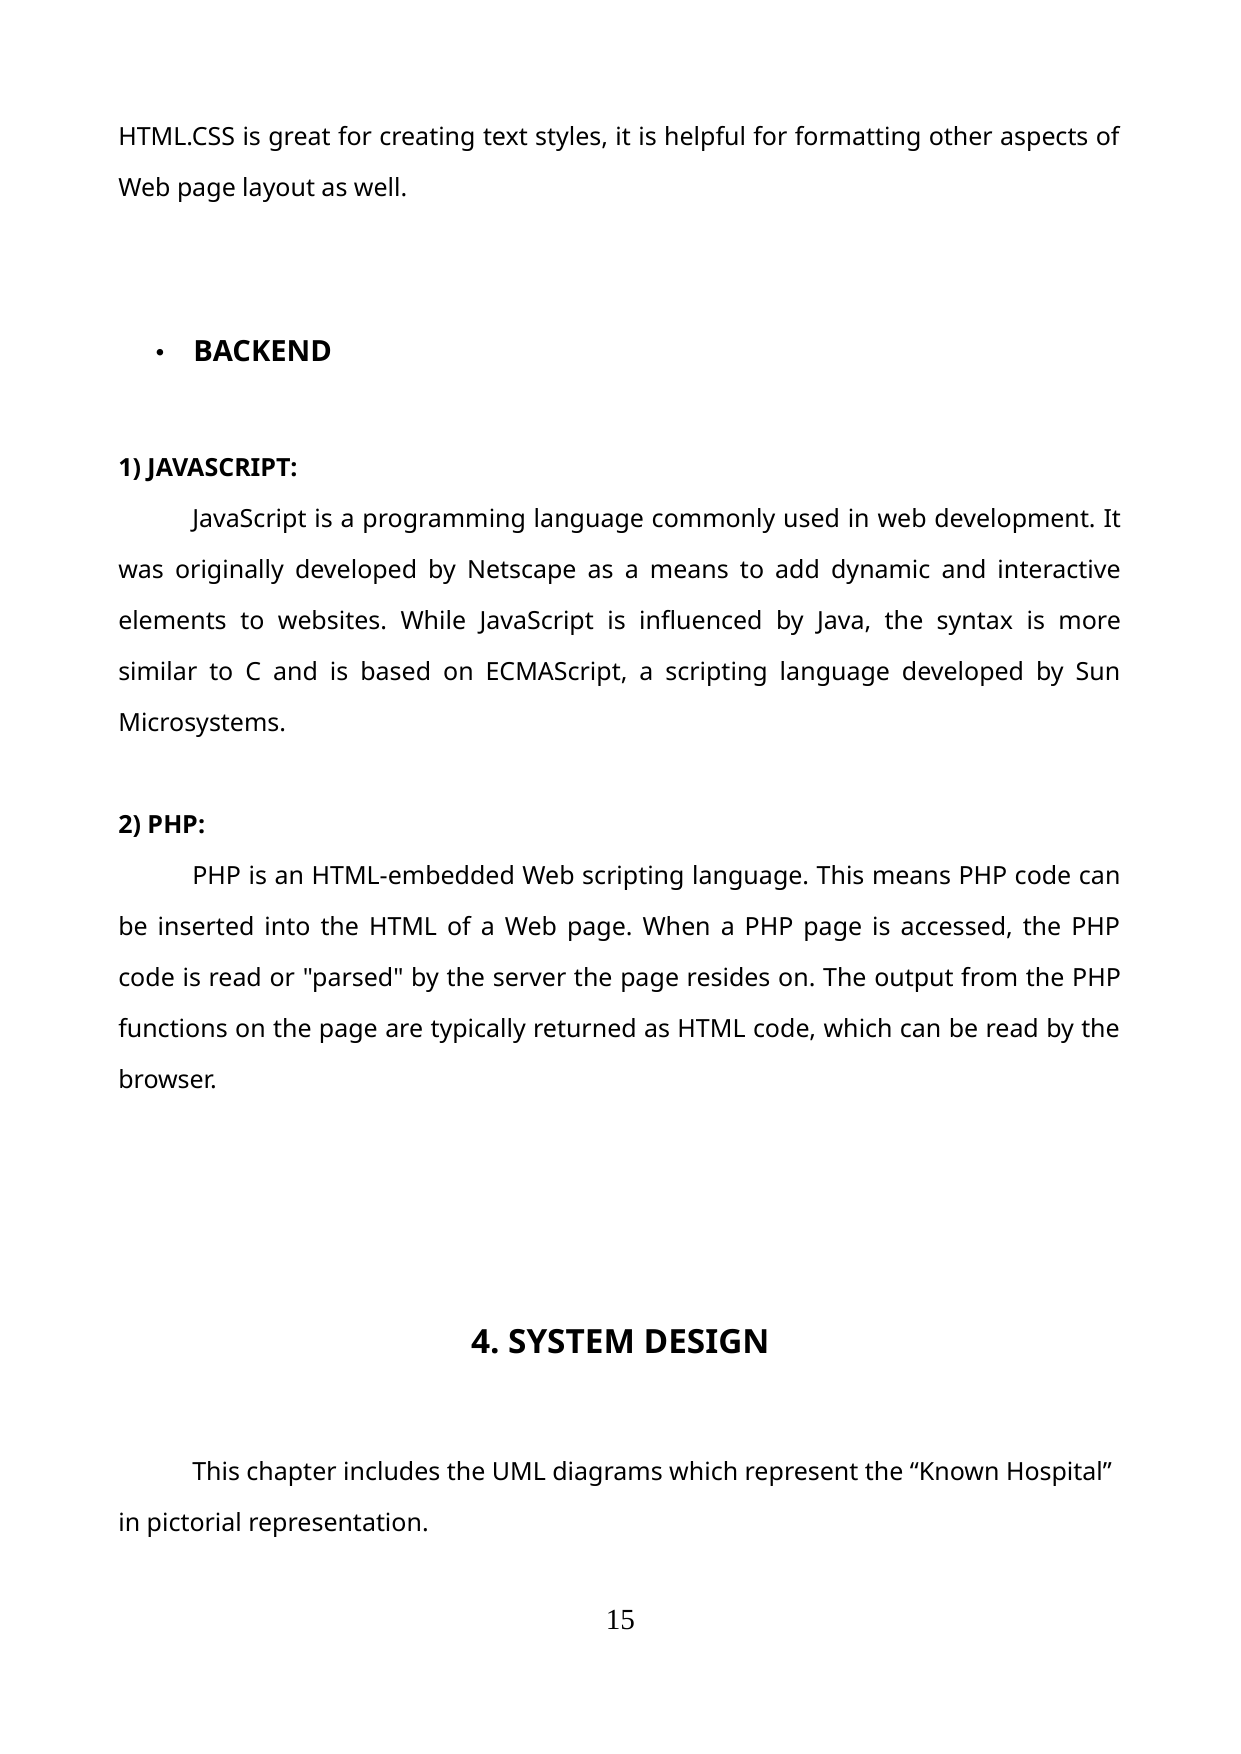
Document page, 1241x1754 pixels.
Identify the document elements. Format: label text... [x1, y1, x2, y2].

text 1) JAVASCRIPT: [118, 450, 1122, 484]
text 4. SYSTEM DESIGN [118, 1318, 1122, 1363]
text HTML.CSS is great for creating text styles, it is helpful for formatting other aspects of Web page layout as well. [118, 118, 1122, 203]
list BACKEND [156, 331, 1122, 370]
text This chapter includes the UML diagrams which represent the “Known Hospital” in pictorial representation. [118, 1454, 1122, 1539]
text 2) PHP: [118, 807, 1122, 841]
text JavaScript is a programming language commonly used in web development. It was originally developed by Netscape as a means to add dynamic and interactive elements to websites. While JavaScript is influenced by Java, the syntax is more similar to C and is based on ECMAScript, a scripting language developed by Sun Microsystems. [118, 501, 1122, 739]
text PHP is an HTML-embedded Web scripting language. This means PHP code can be inserted into the HTML of a Web page. When a PHP page is accessed, the PHP code is read or "parsed" by the server the page resides on. The output from the PHP functions on the page are typically returned as HTML code, which can be read by the browser. [118, 858, 1122, 1096]
